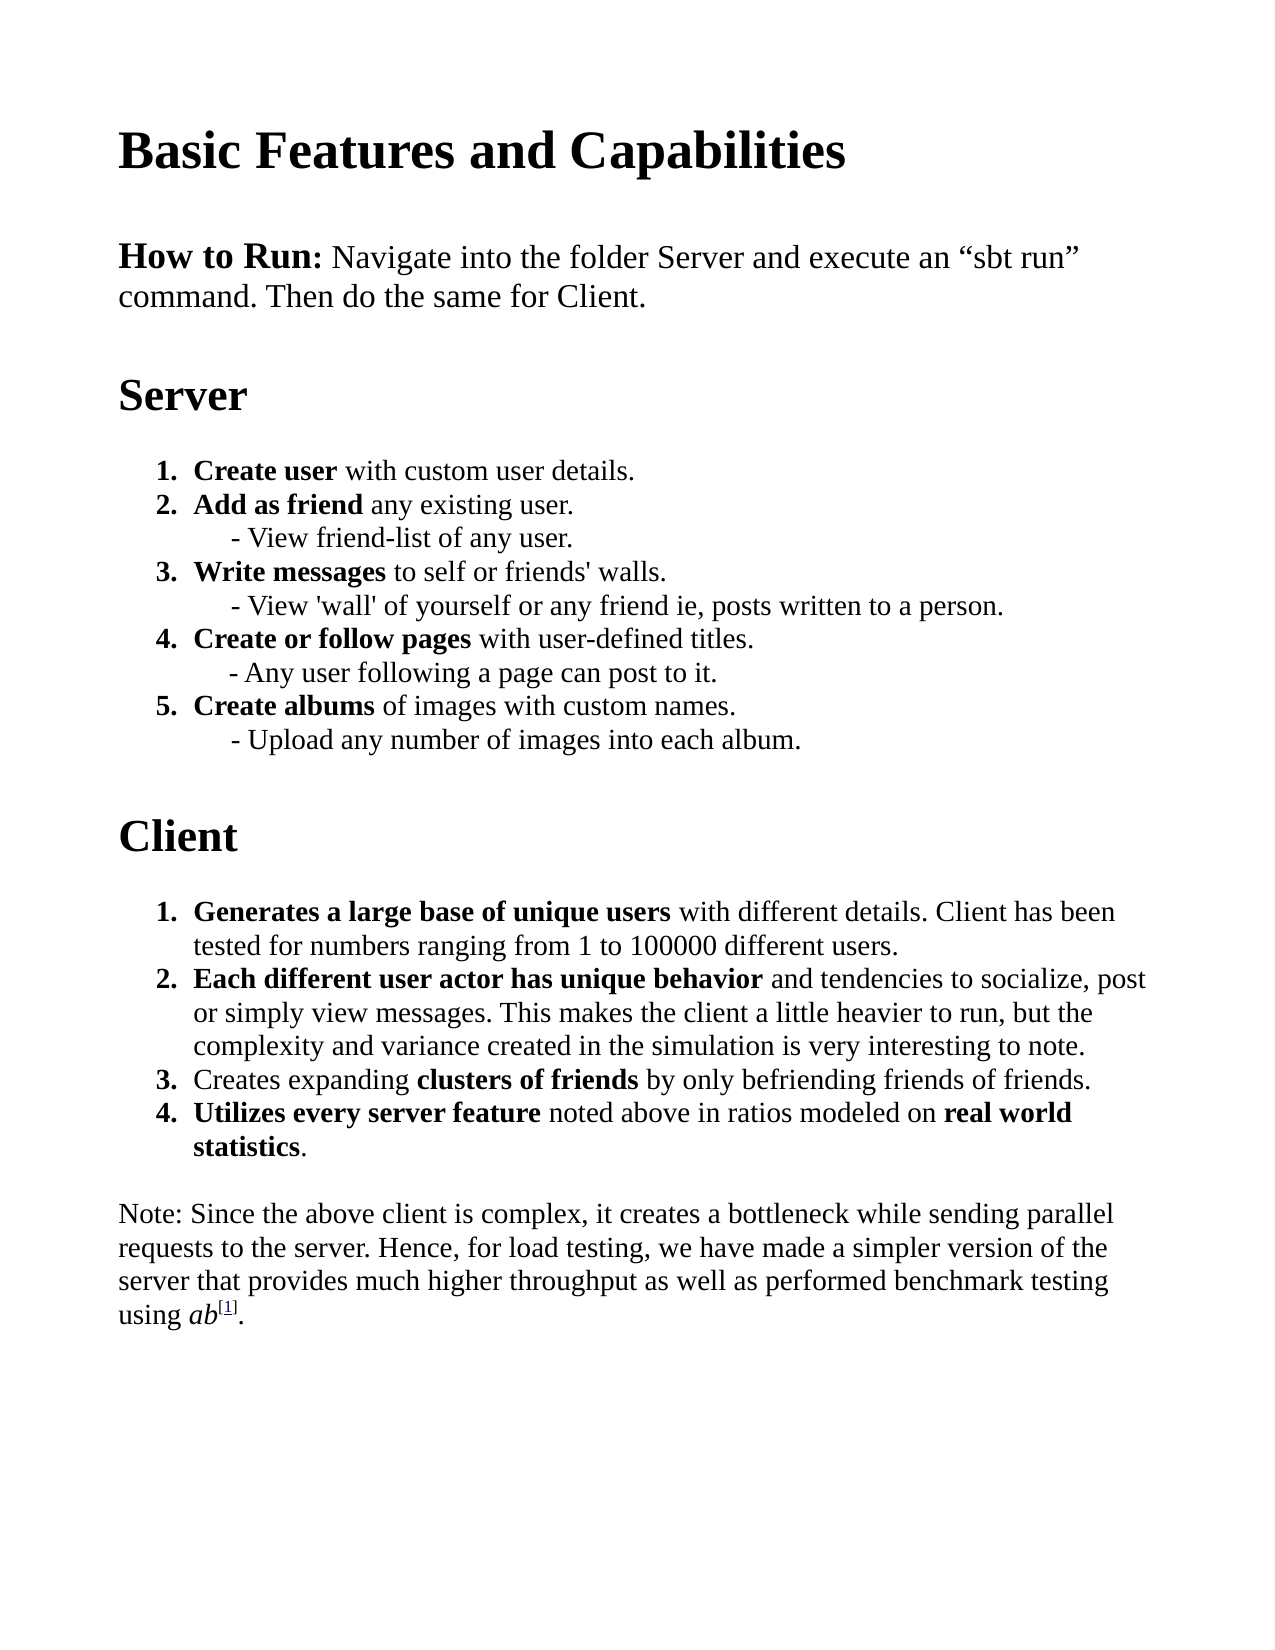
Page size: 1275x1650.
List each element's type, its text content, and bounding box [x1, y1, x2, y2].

list Write messages to self or friends' walls. [156, 554, 1157, 588]
list Create albums of images with custom names. [156, 688, 1157, 722]
list - View friend-list of any user. [193, 521, 1157, 554]
list Creates expanding clusters of friends by only befriending friends of friends. [156, 1062, 1157, 1096]
list Create or follow pages with user-defined titles. [156, 621, 1157, 655]
list Add as friend any existing user. [156, 487, 1157, 521]
list Generates a large base of unique users with different details. Client has been tested for numbers ranging from 1 to 100000 different users. [156, 894, 1157, 961]
list Create user with custom user details. [156, 453, 1157, 487]
list - View 'wall' of yourself or any friend ie, posts written to a person. [193, 588, 1157, 621]
text Client [118, 808, 1157, 861]
text Basic Features and Capabilities [118, 118, 1157, 180]
text Note: Since the above client is complex, it creates a bottleneck while sending parallel requests to the server. Hence, for load testing, we have made a simpler version of the server that provides much higher throughput as well as performed benchmark testing using ab[1]. [118, 1196, 1157, 1330]
text - Any user following a page can post to it. [118, 655, 1157, 688]
text How to Run: Navigate into the folder Server and execute an “sbt run” command. Then do the same for Client. [118, 233, 1157, 314]
list Each different user actor has unique behavior and tendencies to socialize, post or simply view messages. This makes the client a little heavier to run, but the complexity and variance created in the simulation is very interesting to note. [156, 961, 1157, 1062]
list Utilizes every server feature noted above in ratios modeled on real world statistics. [156, 1096, 1157, 1163]
list - Upload any number of images into each album. [193, 722, 1157, 755]
text Server [118, 367, 1157, 420]
